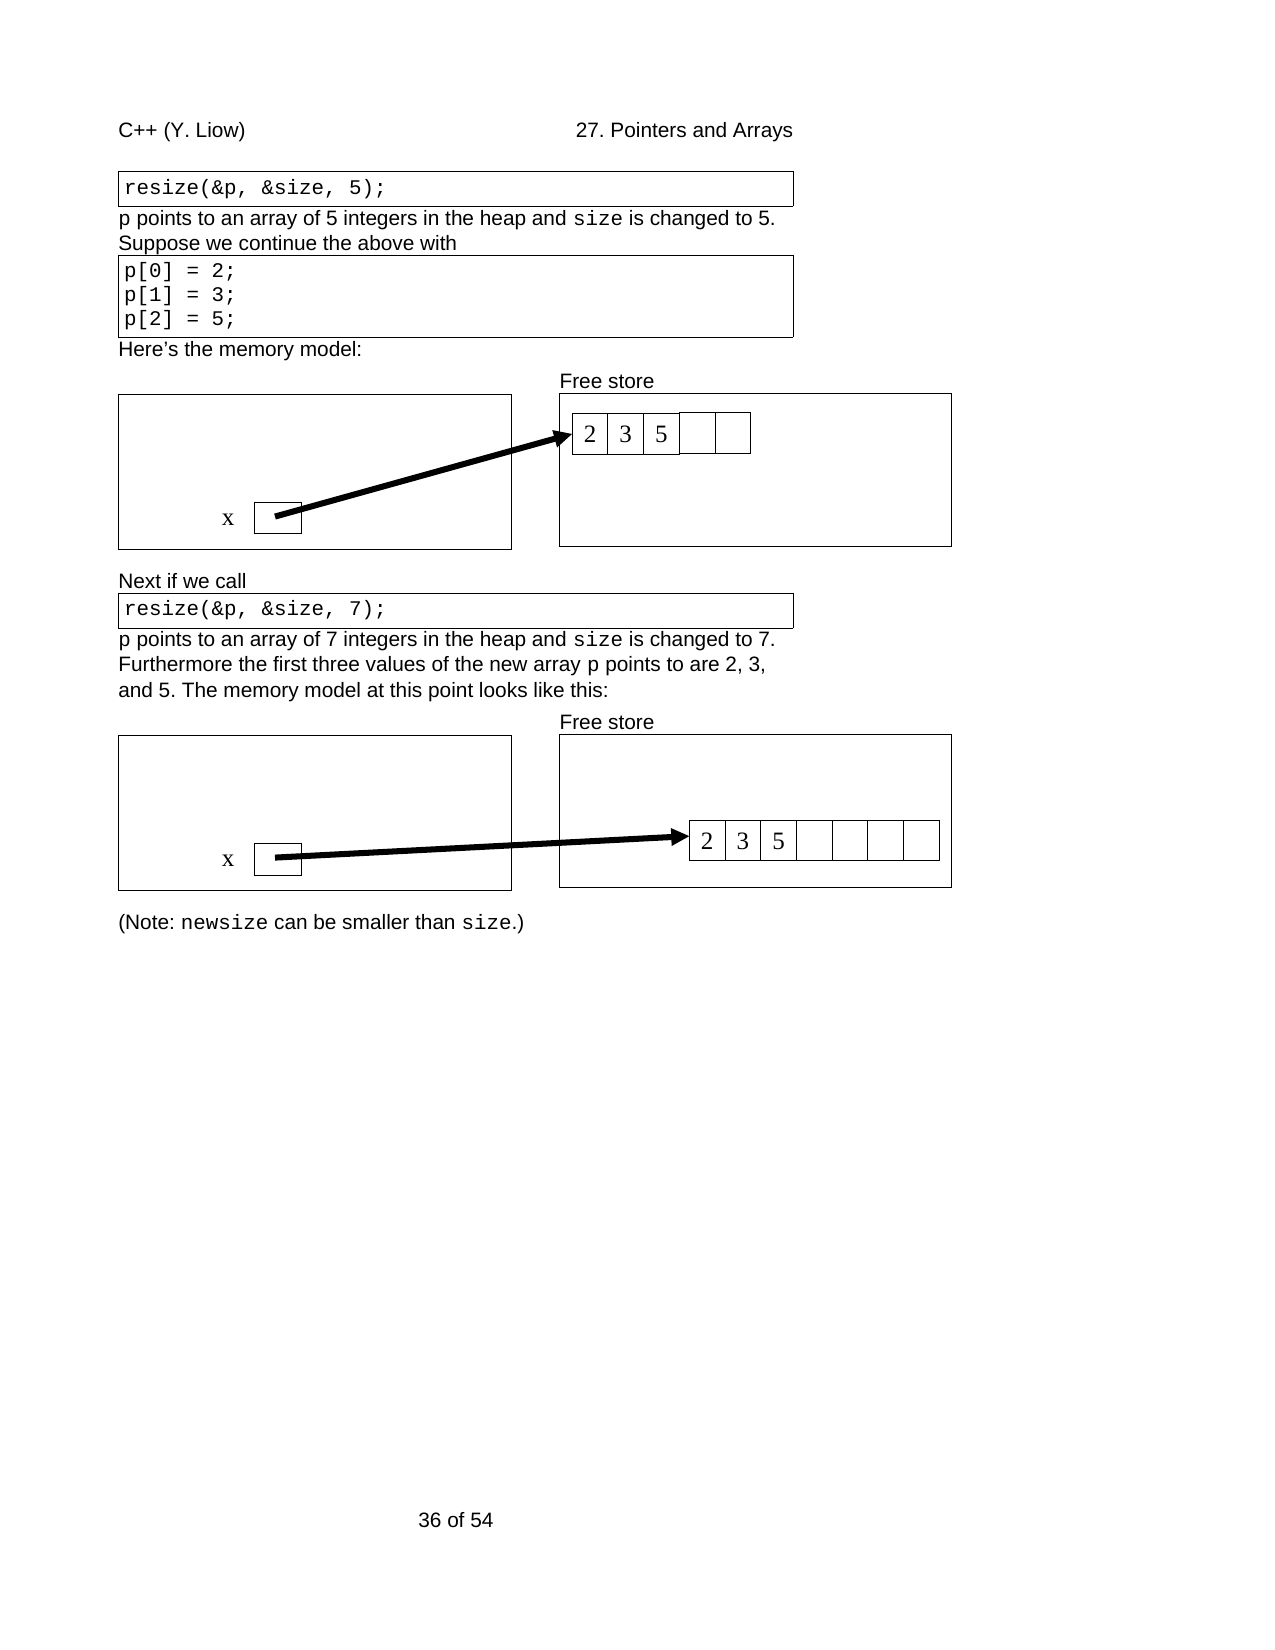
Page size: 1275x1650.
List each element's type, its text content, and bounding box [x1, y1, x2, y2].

table_header resize(&p, &size, 5); [119, 172, 793, 206]
text p points to an array of 5 integers in the heap and size is changed to 5. Suppose we continue the above with [118, 207, 793, 254]
text Next if we call [118, 569, 793, 593]
table_header resize(&p, &size, 7); [119, 594, 793, 628]
text Here’s the memory model: [118, 338, 793, 360]
table_header p[0] = 2; p[1] = 3; p[2] = 5; [119, 256, 793, 337]
text p points to an array of 7 integers in the heap and size is changed to 7. Furthermore the first three values of the new array p points to are 2, 3, and 5. The memory model at this point looks like this: [118, 629, 793, 701]
text (Note: newsize can be smaller than size.) [118, 910, 793, 936]
